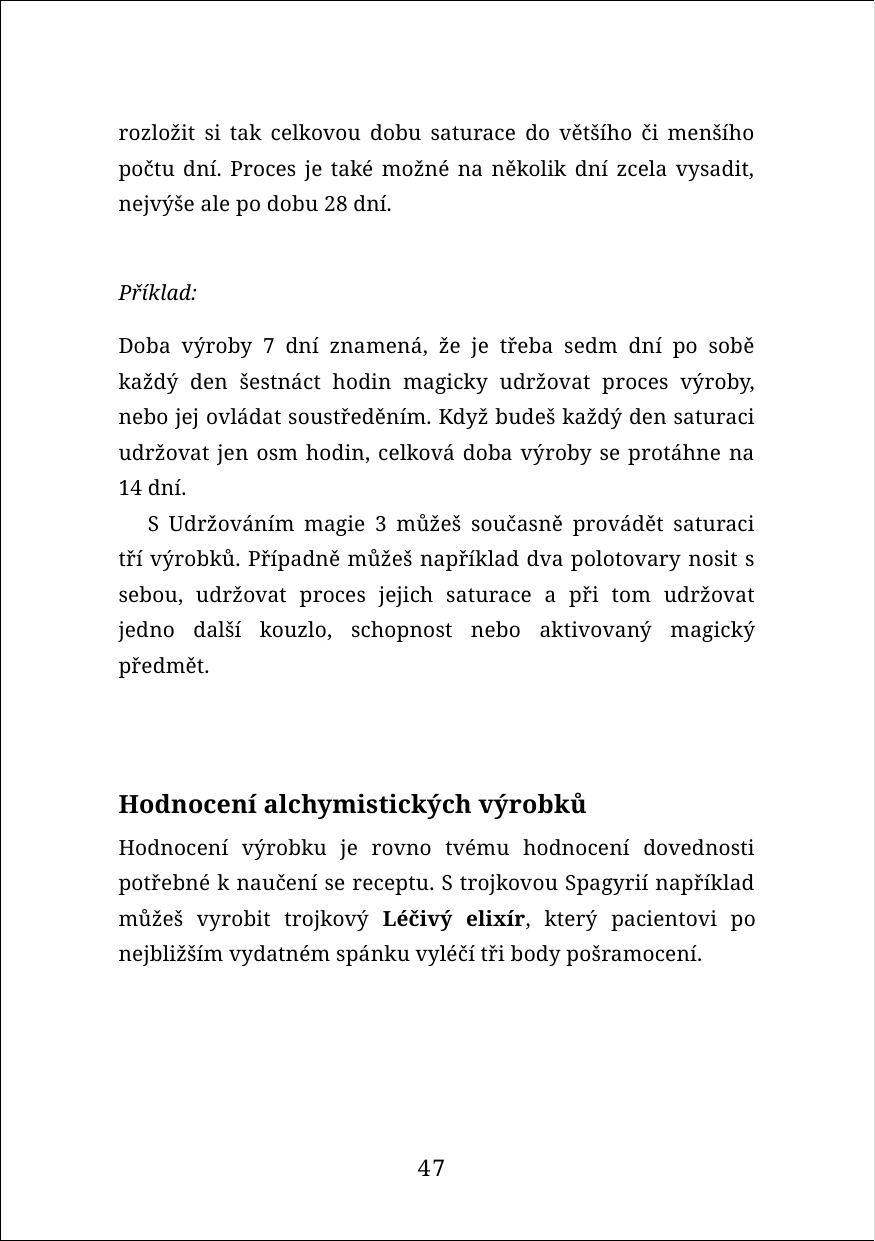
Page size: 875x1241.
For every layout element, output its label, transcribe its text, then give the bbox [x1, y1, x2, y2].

text Hodnocení výrobku je rovno tvému hodnocení dovednosti potřebné k naučení se receptu. S trojkovou Spagyrií například můžeš vyrobit trojkový Léčivý elixír, který pacientovi po nejbližším vydatném spánku vyléčí tři body pošramocení. [118, 833, 756, 968]
subtitle Hodnocení alchymistických výrobků [118, 787, 756, 821]
text Doba výroby 7 dní znamená, že je třeba sedm dní po sobě každý den šestnáct hodin magicky udržovat proces výroby, nebo jej ovládat soustředěním. Když budeš každý den saturaci udržovat jen osm hodin, celková doba výroby se protáhne na 14 dní. S Udržováním magie 3 můžeš současně provádět saturaci tří výrobků. Případně můžeš například dva polotovary nosit s sebou, udržovat proces jejich saturace a při tom udržovat jedno další kouzlo, schopnost nebo aktivovaný magický předmět. [118, 331, 756, 679]
text rozložit si tak celkovou dobu saturace do většího či menšího počtu dní. Proces je také možné na několik dní zcela vysadit, nejvýše ale po dobu 28 dní. [118, 118, 756, 253]
text Příklad: [118, 278, 756, 306]
